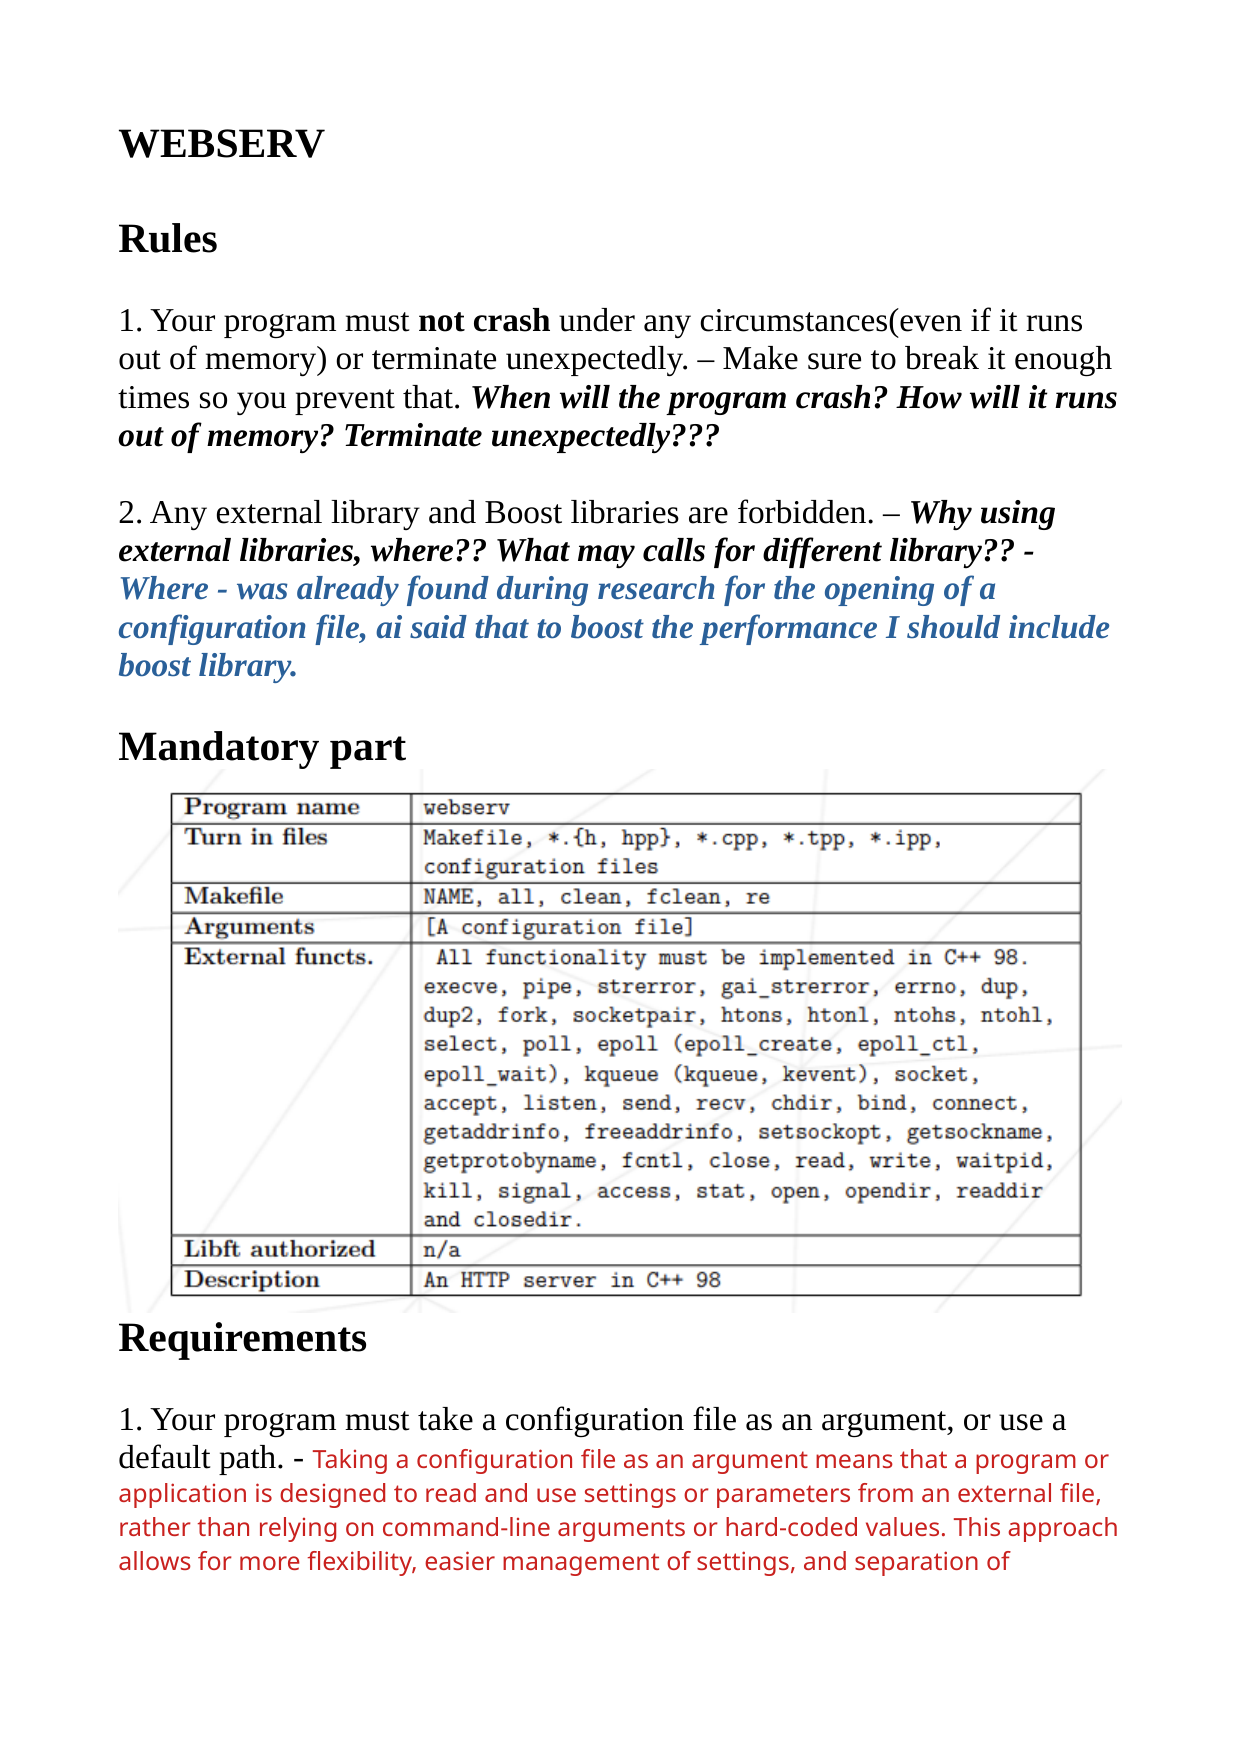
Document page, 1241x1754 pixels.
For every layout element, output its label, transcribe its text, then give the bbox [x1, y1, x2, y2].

text Mandatory part [118, 722, 1122, 769]
text Where - was already found during research for the opening of a configuration file, ai said that to boost the performance I should include boost library. [118, 568, 1122, 683]
text 2. Any external library and Boost libraries are forbidden. – Why using external libraries, where?? What may calls for different library?? - [118, 492, 1122, 568]
text Rules [118, 214, 1122, 262]
picture [118, 769, 1123, 1313]
text 1. Your program must not crash under any circumstances(even if it runs out of memory) or terminate unexpectedly. – Make sure to break it enough times so you prevent that. When will the program crash? How will it runs out of memory? Terminate unexpectedly??? [118, 300, 1122, 453]
text Requirements [118, 1313, 1122, 1360]
text WEBSERV [118, 118, 1122, 166]
text 1. Your program must take a configuration file as an argument, or use a default path. - Taking a configuration file as an argument means that a program or application is designed to read and use settings or parameters from an external file, rather than relying on command-line arguments or hard-coded values. This approach allows for more flexibility, easier management of settings, and separation of [118, 1399, 1122, 1578]
